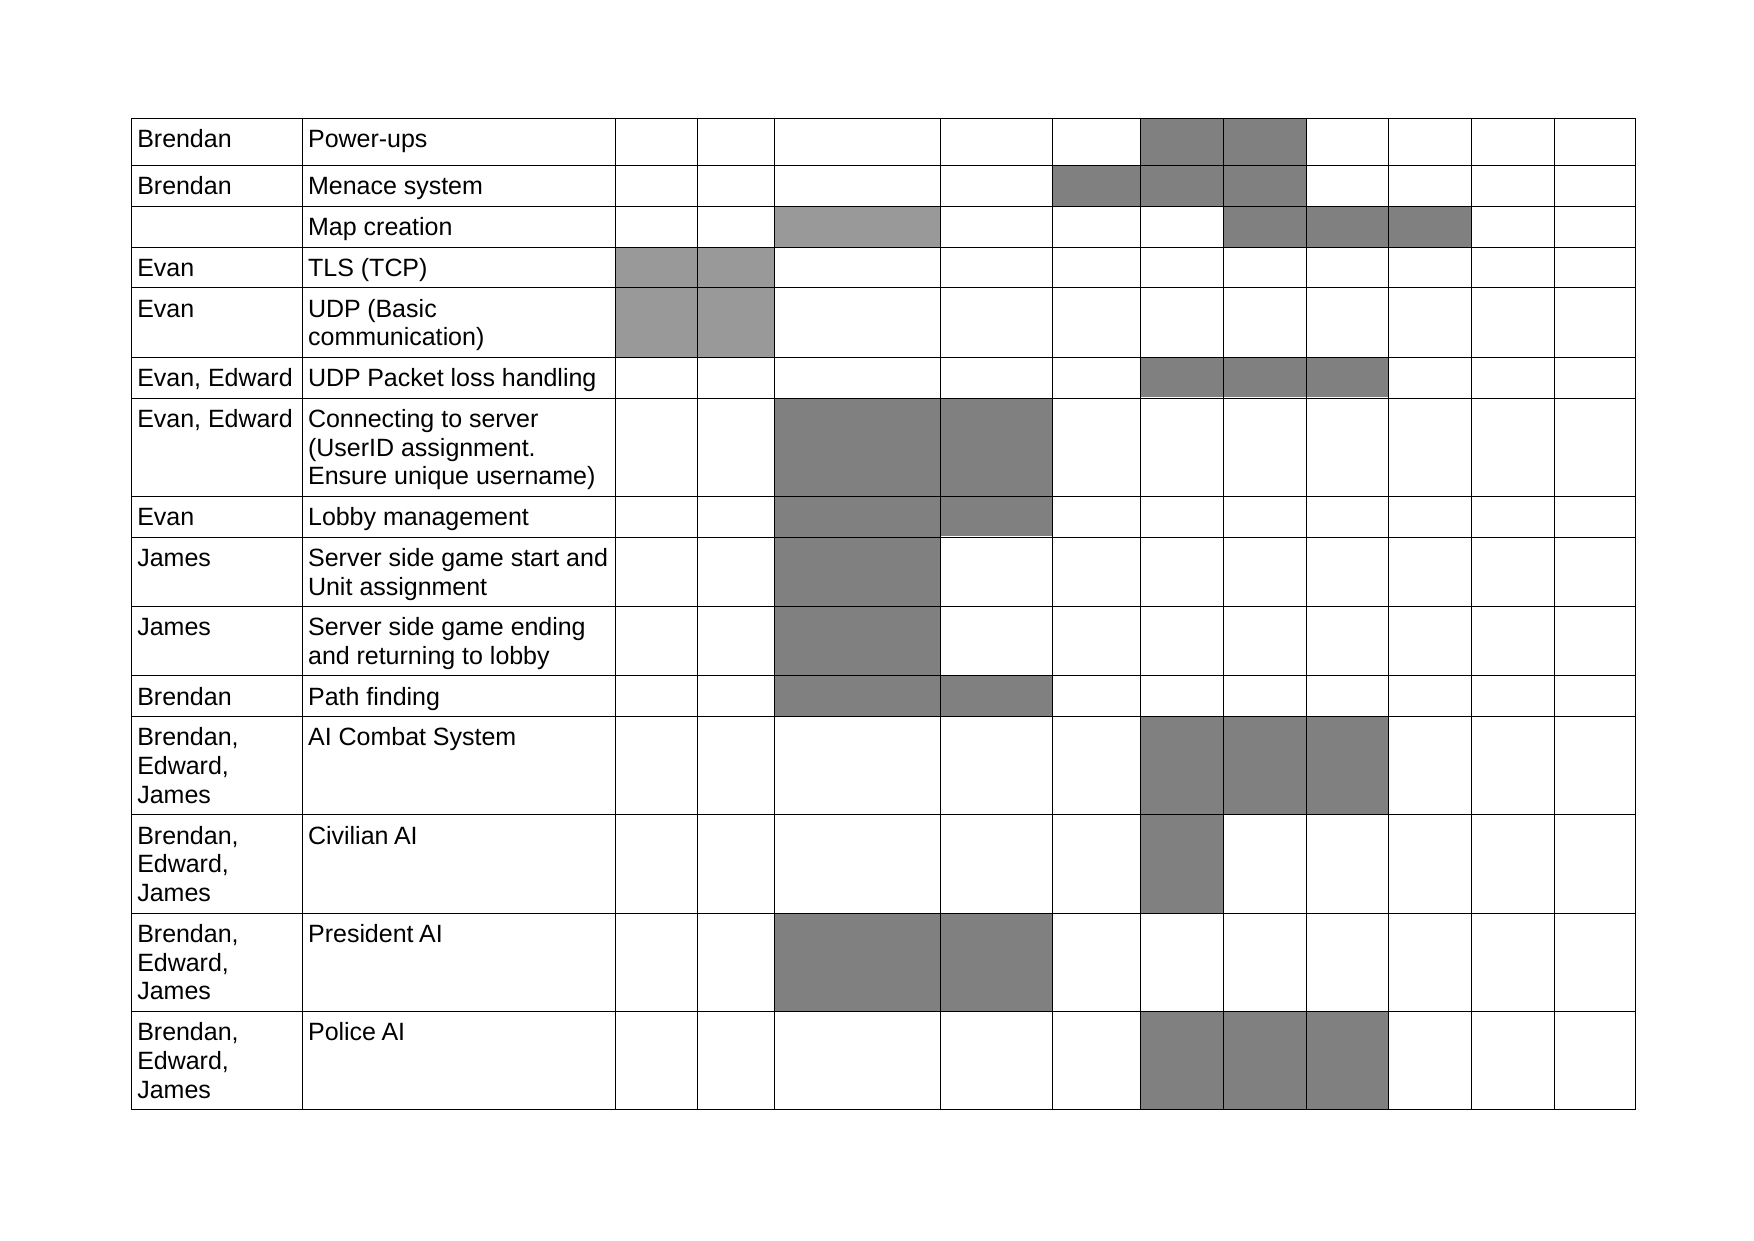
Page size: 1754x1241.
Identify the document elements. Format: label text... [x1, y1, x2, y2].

table_cell [775, 815, 940, 913]
table_cell [698, 1012, 774, 1109]
table_cell [1141, 717, 1223, 814]
table_cell [698, 207, 774, 247]
table_cell [1307, 538, 1388, 606]
table_cell AI Combat System [303, 717, 615, 814]
table_cell [1472, 248, 1554, 287]
table_cell [1307, 607, 1388, 675]
table_cell [698, 399, 774, 496]
table_cell [1472, 538, 1554, 606]
table_cell [698, 119, 774, 165]
table_cell [1307, 248, 1388, 287]
table_cell [1141, 914, 1223, 1011]
table_cell Connecting to server (UserID assignment. Ensure unique username) [303, 399, 615, 496]
table_cell [616, 676, 697, 716]
table_cell [1555, 119, 1635, 165]
table_cell Evan [132, 497, 302, 536]
table_cell [1053, 248, 1140, 287]
table_cell [1053, 815, 1140, 913]
table_cell [616, 914, 697, 1011]
table_cell [1389, 815, 1471, 913]
table_cell [1307, 119, 1388, 165]
table_cell [698, 607, 774, 675]
table_cell [616, 207, 697, 247]
table_cell [775, 717, 940, 814]
table_cell [1141, 607, 1223, 675]
table_cell [1224, 248, 1306, 287]
table_cell Server side game ending and returning to lobby [303, 607, 615, 675]
table_cell [1224, 358, 1306, 397]
table_cell [1389, 538, 1471, 606]
table_cell [1053, 676, 1140, 716]
table_cell [1053, 538, 1140, 606]
table_cell [1555, 607, 1635, 675]
table_cell [1472, 717, 1554, 814]
table_cell [1472, 288, 1554, 357]
table_cell Brendan [132, 676, 302, 716]
table_cell [1224, 607, 1306, 675]
table_cell TLS (TCP) [303, 248, 615, 287]
table_cell [1224, 1012, 1306, 1109]
table_cell Map creation [303, 207, 615, 247]
table_cell [1555, 358, 1635, 397]
table_cell [1389, 497, 1471, 536]
table_cell [1141, 676, 1223, 716]
table_cell [941, 166, 1052, 206]
table_cell [1389, 358, 1471, 397]
table_cell [1307, 166, 1388, 206]
table_cell [1389, 717, 1471, 814]
table_cell [941, 538, 1052, 606]
table_cell [616, 288, 697, 357]
table_cell Brendan, Edward, James [132, 914, 302, 1011]
table_cell [616, 815, 697, 913]
table_cell [698, 815, 774, 913]
table_cell [775, 607, 940, 675]
table_cell [1053, 166, 1140, 206]
table_cell [1555, 914, 1635, 1011]
table_cell [1307, 914, 1388, 1011]
table_cell [1307, 358, 1388, 397]
table_cell [1555, 248, 1635, 287]
table_cell [1555, 399, 1635, 496]
table_cell [1053, 358, 1140, 397]
table_cell [775, 288, 940, 357]
table_cell [1053, 607, 1140, 675]
table_cell [1141, 288, 1223, 357]
table_cell [1141, 1012, 1223, 1109]
table_cell [1307, 815, 1388, 913]
table_cell [1389, 1012, 1471, 1109]
table_cell [775, 207, 940, 247]
table_cell Brendan [132, 166, 302, 206]
table_cell [616, 717, 697, 814]
table_cell [1389, 399, 1471, 496]
table_cell Evan [132, 248, 302, 287]
table_cell Server side game start and Unit assignment [303, 538, 615, 606]
table_cell [1224, 717, 1306, 814]
table_cell [1555, 497, 1635, 536]
table_cell [1472, 607, 1554, 675]
table_cell [1224, 119, 1306, 165]
table_cell [132, 207, 302, 247]
table_cell [1307, 497, 1388, 536]
table_cell [1555, 676, 1635, 716]
table_cell [941, 607, 1052, 675]
table_cell [1307, 1012, 1388, 1109]
table_cell Power-ups [303, 119, 615, 165]
table_cell [941, 676, 1052, 716]
table_cell [1053, 1012, 1140, 1109]
table_cell [616, 399, 697, 496]
table_cell Evan [132, 288, 302, 357]
table_cell Evan, Edward [132, 358, 302, 397]
table_cell [1307, 676, 1388, 716]
table_cell [698, 166, 774, 206]
table_cell [1224, 914, 1306, 1011]
table_cell [941, 207, 1052, 247]
table_cell [1555, 815, 1635, 913]
table_cell [941, 1012, 1052, 1109]
table_cell [1224, 288, 1306, 357]
table_cell Brendan, Edward, James [132, 1012, 302, 1109]
table_cell UDP (Basic communication) [303, 288, 615, 357]
table_cell [1053, 914, 1140, 1011]
table_cell Brendan, Edward, James [132, 717, 302, 814]
table_cell [1389, 676, 1471, 716]
table_cell [1472, 166, 1554, 206]
table_cell [775, 914, 940, 1011]
table_cell [1472, 119, 1554, 165]
table_cell [1053, 207, 1140, 247]
table_cell Menace system [303, 166, 615, 206]
table_cell [775, 166, 940, 206]
table_cell [1053, 717, 1140, 814]
table_cell [1141, 399, 1223, 496]
table_cell [1555, 538, 1635, 606]
table_cell [1141, 166, 1223, 206]
table_cell [1555, 207, 1635, 247]
table_cell [1472, 497, 1554, 536]
table_cell [775, 497, 940, 536]
table_cell James [132, 607, 302, 675]
table_cell [775, 248, 940, 287]
table_cell [1224, 676, 1306, 716]
table_cell [1224, 538, 1306, 606]
table_cell [616, 119, 697, 165]
table_cell Path finding [303, 676, 615, 716]
table_cell [941, 815, 1052, 913]
table_cell [1224, 815, 1306, 913]
table_cell President AI [303, 914, 615, 1011]
table_cell [1389, 248, 1471, 287]
table_cell [1307, 399, 1388, 496]
table_cell [616, 166, 697, 206]
table_cell Brendan, Edward, James [132, 815, 302, 913]
table_cell [1224, 207, 1306, 247]
table_cell [1555, 717, 1635, 814]
table_cell [1472, 1012, 1554, 1109]
table_cell [1307, 717, 1388, 814]
table_cell [1389, 119, 1471, 165]
table_cell [1555, 166, 1635, 206]
table_cell [1389, 166, 1471, 206]
table_cell [941, 358, 1052, 397]
table_cell [616, 248, 697, 287]
table_cell [775, 538, 940, 606]
table_cell [941, 248, 1052, 287]
table_cell [1224, 166, 1306, 206]
table_cell [1141, 538, 1223, 606]
table_cell [1472, 676, 1554, 716]
table_cell [1389, 207, 1471, 247]
table_cell [775, 399, 940, 496]
table_cell [698, 914, 774, 1011]
table_cell [941, 717, 1052, 814]
table_cell [1141, 207, 1223, 247]
table_cell [775, 1012, 940, 1109]
table_cell [775, 119, 940, 165]
table_cell [1141, 815, 1223, 913]
table_cell [616, 358, 697, 397]
table_cell [1053, 119, 1140, 165]
table_cell [698, 538, 774, 606]
table_cell [1141, 248, 1223, 287]
table_cell [1472, 914, 1554, 1011]
table_cell [1053, 399, 1140, 496]
table_cell Brendan [132, 119, 302, 165]
table_cell [1307, 288, 1388, 357]
table_cell James [132, 538, 302, 606]
table_cell [1472, 358, 1554, 397]
table_cell Evan, Edward [132, 399, 302, 496]
table_cell [698, 717, 774, 814]
table_cell [1472, 207, 1554, 247]
table_cell [1141, 119, 1223, 165]
table_cell [775, 676, 940, 716]
table_cell Police AI [303, 1012, 615, 1109]
table_cell [616, 538, 697, 606]
table_cell [1307, 207, 1388, 247]
table_cell [1389, 288, 1471, 357]
table_cell [616, 1012, 697, 1109]
table_cell [1555, 288, 1635, 357]
table_cell UDP Packet loss handling [303, 358, 615, 397]
table_cell [1472, 399, 1554, 496]
table_cell [1389, 914, 1471, 1011]
table_cell [941, 914, 1052, 1011]
table_cell Lobby management [303, 497, 615, 536]
table_cell [1141, 497, 1223, 536]
table_cell [1053, 288, 1140, 357]
table_cell [1053, 497, 1140, 536]
table_cell [775, 358, 940, 397]
table_cell [1472, 815, 1554, 913]
table_cell [1224, 399, 1306, 496]
table_cell [698, 358, 774, 397]
table_cell [1141, 358, 1223, 397]
table_cell [1224, 497, 1306, 536]
table_cell [698, 288, 774, 357]
table_cell [941, 288, 1052, 357]
table_cell [941, 119, 1052, 165]
table_cell [698, 676, 774, 716]
table_cell [616, 607, 697, 675]
table_cell [941, 399, 1052, 496]
table_cell [1389, 607, 1471, 675]
table_cell [1555, 1012, 1635, 1109]
table_cell [616, 497, 697, 536]
table_cell [941, 497, 1052, 536]
table_cell Civilian AI [303, 815, 615, 913]
table_cell [698, 248, 774, 287]
table_cell [698, 497, 774, 536]
